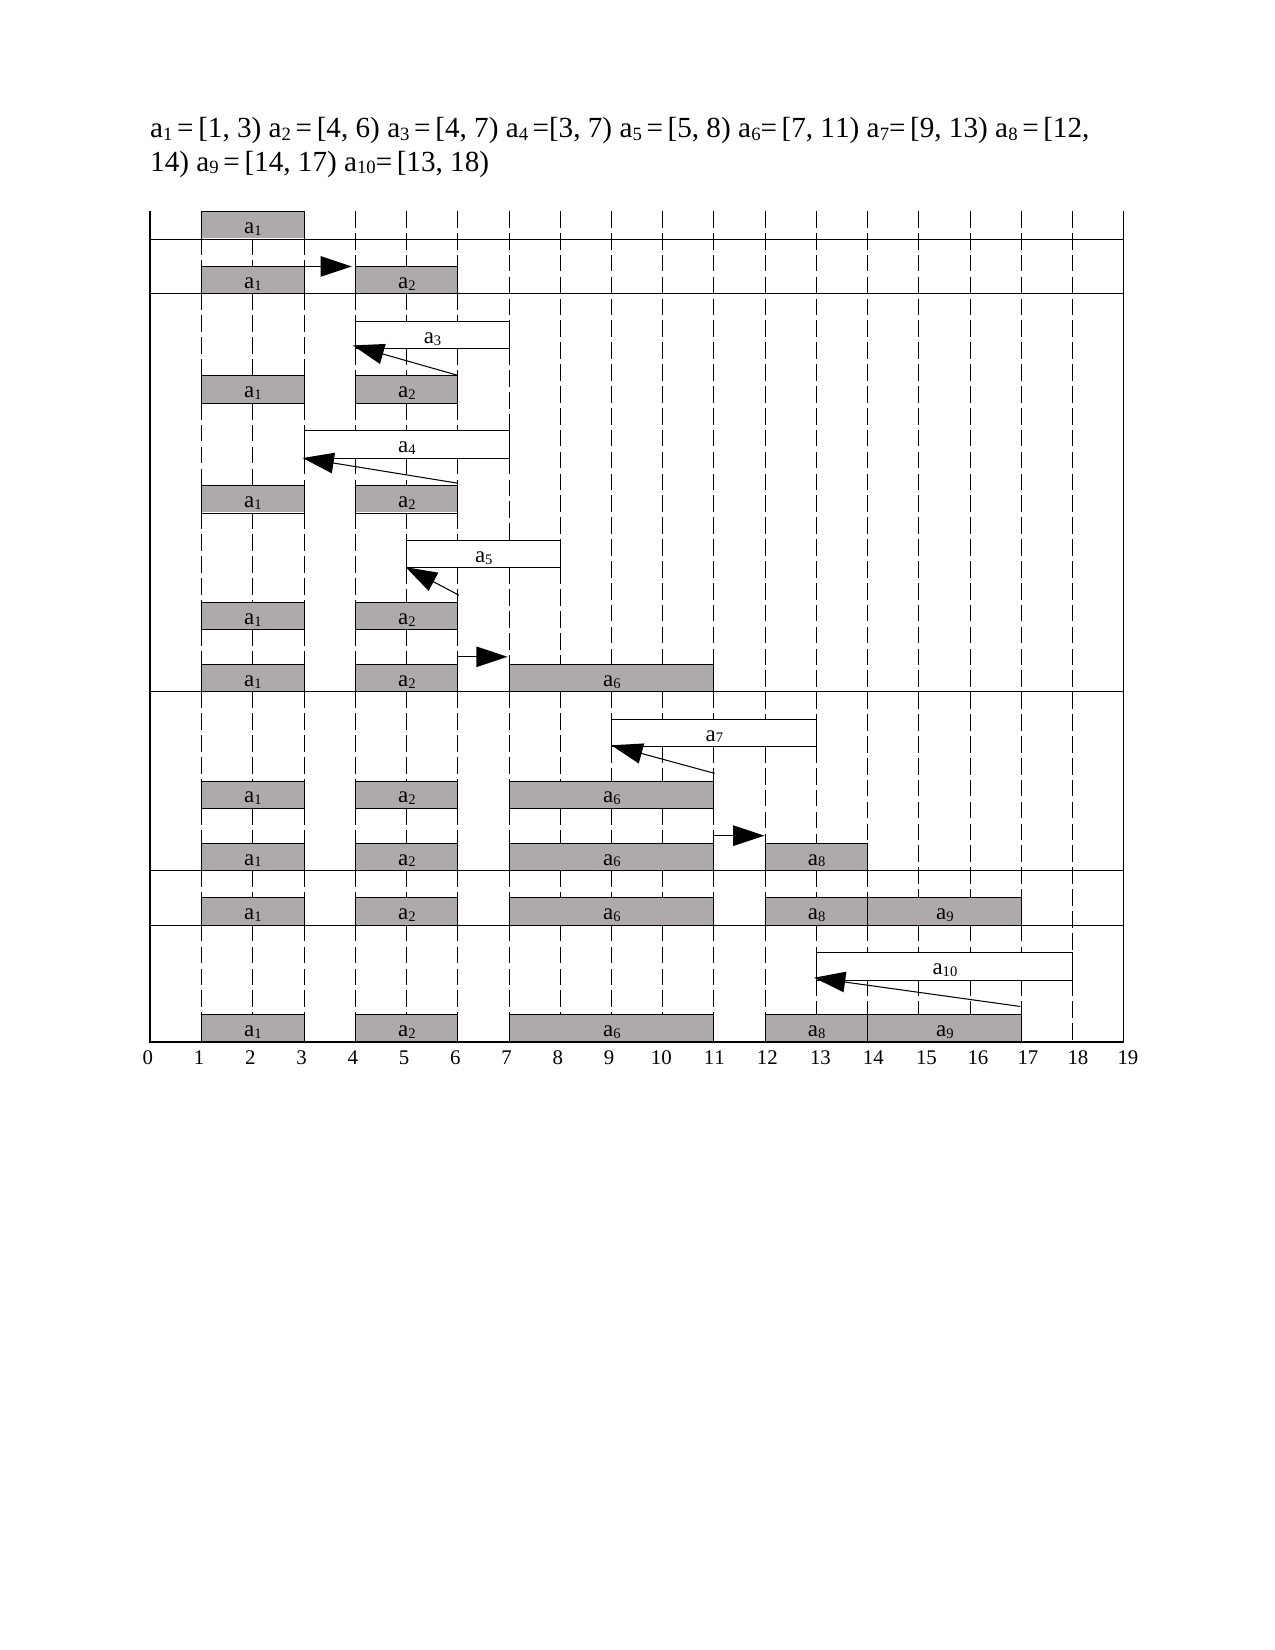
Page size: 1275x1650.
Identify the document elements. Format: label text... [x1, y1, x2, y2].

table_cell [509, 692, 560, 718]
table_header 4 [327, 1045, 378, 1069]
table_cell [919, 266, 970, 293]
table_cell [355, 240, 407, 266]
table_cell [663, 809, 714, 842]
table_cell [1073, 781, 1123, 808]
table_header [151, 211, 201, 238]
table_cell [1022, 1014, 1073, 1041]
table_cell [458, 1014, 509, 1041]
table_cell [509, 952, 560, 979]
table_cell [509, 568, 560, 602]
table_cell [714, 836, 733, 842]
table_cell [1021, 781, 1073, 808]
table_header [407, 211, 458, 238]
table_cell [356, 459, 406, 474]
table_cell [355, 294, 407, 321]
table_header a1 [202, 212, 304, 238]
table_cell [253, 926, 304, 952]
table_cell [304, 871, 355, 897]
table_cell [151, 294, 201, 321]
table_cell [765, 747, 816, 781]
table_cell [612, 747, 663, 781]
table_cell [816, 375, 868, 403]
table_cell [407, 692, 458, 718]
table_cell [305, 843, 355, 870]
table_cell [663, 952, 714, 979]
table_cell [151, 266, 201, 293]
table_cell [561, 540, 612, 567]
table_cell [458, 781, 509, 808]
table_cell [919, 348, 970, 375]
table_cell [305, 375, 355, 403]
table_cell [970, 926, 1021, 952]
table_cell [663, 567, 714, 602]
table_cell [355, 719, 407, 746]
table_cell [612, 602, 663, 629]
table_cell [765, 430, 816, 458]
table_cell [560, 375, 612, 403]
table_cell [253, 871, 304, 897]
table_cell [458, 568, 509, 602]
table_cell [253, 980, 304, 1014]
table_header 1 [173, 1045, 224, 1069]
table_cell a2 [356, 1015, 457, 1041]
table_cell [201, 404, 253, 430]
table_cell [919, 692, 970, 718]
table_cell [816, 513, 868, 540]
table_cell [151, 240, 201, 266]
table_cell [612, 926, 663, 952]
table_cell [407, 459, 458, 482]
table_cell [509, 871, 560, 897]
table_cell [1073, 513, 1123, 540]
table_cell [1073, 458, 1123, 485]
table_cell [355, 349, 407, 375]
table_cell [509, 746, 560, 781]
table_cell [919, 567, 970, 602]
table_cell [868, 567, 919, 602]
table_header 8 [532, 1045, 583, 1069]
table_cell [970, 746, 1021, 781]
table_cell [816, 746, 868, 781]
table_cell [970, 567, 1021, 602]
table_cell [458, 926, 509, 952]
table_cell [970, 430, 1021, 458]
table_cell [253, 430, 304, 458]
table_cell [305, 664, 355, 691]
table_cell [201, 567, 253, 602]
table_cell [663, 692, 714, 718]
table_cell [304, 629, 355, 664]
table_cell [1021, 843, 1073, 870]
table_cell [612, 266, 663, 293]
table_cell [560, 629, 612, 664]
table_cell [612, 294, 663, 321]
table_cell [1073, 294, 1123, 321]
table_cell [1073, 629, 1123, 664]
table_cell [919, 430, 970, 458]
table_cell [407, 514, 458, 540]
table_cell [407, 294, 458, 321]
table_cell [1021, 348, 1073, 375]
table_cell [868, 403, 919, 430]
table_cell a2 [356, 376, 457, 403]
table_cell [1021, 403, 1073, 430]
table_cell [868, 458, 919, 485]
table_cell [714, 664, 765, 691]
table_cell [458, 843, 509, 870]
table_cell [816, 348, 868, 375]
table_cell [868, 871, 919, 897]
table_cell [560, 321, 612, 348]
table_cell [1073, 430, 1123, 458]
table_header [612, 211, 663, 238]
table_header 17 [1003, 1045, 1053, 1069]
table_cell [612, 629, 663, 664]
table_cell [663, 430, 714, 458]
table_cell [304, 348, 355, 375]
table_cell [663, 294, 714, 321]
table_cell [509, 240, 560, 266]
table_cell a1 [202, 376, 304, 403]
table_cell [304, 692, 355, 718]
table_header [765, 211, 816, 238]
table_header 0 [122, 1045, 173, 1069]
table_cell [919, 540, 970, 567]
table_cell a1 [202, 898, 304, 925]
table_cell [1073, 952, 1123, 979]
table_cell [509, 375, 560, 403]
table_cell [407, 980, 458, 1014]
table_cell [612, 692, 663, 718]
table_header [919, 211, 970, 238]
table_cell [714, 348, 765, 375]
table_cell [919, 871, 970, 897]
table_cell a2 [356, 782, 457, 808]
table_cell [201, 294, 253, 321]
table_cell [458, 403, 509, 430]
table_cell [151, 403, 201, 430]
table_cell [560, 952, 612, 979]
table_cell [1021, 430, 1073, 458]
table_cell [151, 664, 201, 691]
table_cell [304, 540, 355, 567]
table_cell [816, 664, 868, 691]
table_cell [919, 664, 970, 691]
table_cell [253, 630, 304, 664]
table_cell [509, 629, 560, 664]
table_cell [663, 375, 714, 403]
table_cell [201, 430, 253, 458]
table_cell [509, 485, 560, 512]
table_cell [458, 719, 509, 746]
table_cell [304, 746, 355, 781]
table_cell [868, 513, 919, 540]
table_cell [384, 349, 406, 359]
table_cell [201, 321, 253, 348]
table_cell [407, 476, 457, 485]
table_cell [253, 514, 304, 540]
table_cell [868, 986, 919, 1014]
table_cell [663, 348, 714, 375]
table_cell [407, 349, 458, 374]
table_cell [919, 719, 970, 746]
table_cell [509, 266, 560, 293]
table_cell [765, 629, 816, 664]
table_cell [151, 540, 201, 567]
table_cell [151, 926, 201, 952]
table_cell [1073, 664, 1123, 691]
table_cell [304, 952, 355, 979]
table_cell [714, 629, 765, 664]
table_cell [355, 692, 407, 718]
table_cell [1021, 602, 1073, 629]
table_cell [407, 746, 458, 781]
table_cell [868, 719, 919, 746]
table_header 11 [688, 1045, 741, 1069]
table_cell [919, 513, 970, 540]
table_cell [765, 664, 816, 691]
table_cell a2 [356, 898, 457, 925]
table_cell [970, 692, 1021, 718]
table_cell [919, 994, 970, 1014]
table_cell [765, 375, 816, 403]
table_cell [304, 294, 355, 321]
table_cell [919, 375, 970, 403]
table_cell [612, 485, 663, 512]
table_cell a9 [868, 898, 1021, 925]
table_cell [1022, 897, 1073, 925]
table_cell [201, 458, 253, 485]
table_cell [970, 266, 1021, 293]
table_cell [663, 871, 714, 897]
table_cell [458, 602, 509, 629]
table_cell [253, 458, 304, 485]
table_cell [458, 375, 509, 403]
table_cell [765, 485, 816, 512]
table_cell [458, 897, 509, 925]
table_cell [355, 809, 407, 842]
table_cell [1021, 981, 1073, 1014]
table_cell [304, 808, 355, 842]
table_cell [151, 567, 201, 602]
table_cell [714, 781, 765, 808]
table_cell [765, 513, 816, 540]
table_cell [201, 980, 253, 1014]
table_cell [1021, 240, 1073, 266]
table_cell a8 [766, 844, 867, 870]
table_cell [253, 719, 304, 746]
table_cell [816, 294, 868, 321]
table_cell [816, 692, 868, 718]
table_header 9 [583, 1045, 634, 1069]
table_cell [970, 781, 1021, 808]
table_cell [765, 871, 816, 897]
table_cell [868, 266, 919, 293]
table_cell [407, 719, 458, 746]
table_cell [201, 871, 253, 897]
table_cell [253, 692, 304, 718]
table_header [560, 211, 612, 238]
table_cell [458, 871, 509, 897]
table_cell a6 [510, 782, 713, 808]
table_cell a8 [766, 1015, 867, 1041]
table_cell a4 [305, 431, 509, 458]
table_cell [663, 747, 714, 772]
table_cell [663, 321, 714, 348]
table_cell [612, 567, 663, 602]
table_cell [560, 458, 612, 485]
table_cell [1073, 485, 1123, 512]
table_cell [612, 513, 663, 540]
table_cell [509, 926, 560, 952]
table_cell [560, 567, 612, 602]
table_cell [714, 747, 765, 781]
table_cell [1073, 403, 1123, 430]
table_cell [663, 980, 714, 1014]
table_cell [305, 602, 355, 629]
table_cell [1021, 746, 1073, 781]
table_cell [868, 926, 919, 952]
table_cell [765, 781, 816, 808]
table_cell [560, 294, 612, 321]
table_cell [151, 719, 201, 746]
table_cell [151, 629, 201, 664]
table_cell [305, 266, 355, 293]
table_cell [509, 403, 560, 430]
table_cell [417, 568, 458, 593]
table_cell [714, 602, 765, 629]
table_cell [1021, 513, 1073, 540]
table_cell [560, 719, 611, 746]
table_cell [765, 294, 816, 321]
table_cell [509, 602, 560, 629]
table_cell [970, 843, 1021, 870]
table_cell [816, 485, 868, 512]
table_cell a10 [817, 953, 1072, 979]
table_cell [868, 629, 919, 664]
table_cell [816, 781, 868, 808]
table_cell a6 [510, 1015, 713, 1041]
table_cell [201, 926, 253, 952]
table_cell [765, 567, 816, 602]
table_cell [765, 240, 816, 266]
table_cell [560, 746, 612, 781]
table_cell [868, 430, 919, 458]
table_cell [1021, 808, 1073, 842]
table_cell [612, 540, 663, 567]
table_cell [1073, 897, 1123, 925]
table_cell [612, 458, 663, 485]
table_cell a9 [868, 1015, 1021, 1041]
table_header 12 [741, 1045, 793, 1069]
table_cell [304, 567, 355, 602]
table_cell a6 [510, 844, 713, 870]
table_cell [1021, 458, 1073, 485]
table_cell [407, 630, 458, 664]
table_cell [1021, 567, 1073, 602]
table_cell [1073, 719, 1123, 746]
table_cell [663, 629, 714, 664]
table_cell [970, 719, 1021, 746]
table_header [868, 211, 919, 238]
table_cell [304, 240, 355, 266]
table_header 2 [225, 1045, 276, 1069]
table_cell [560, 430, 612, 458]
table_cell [509, 294, 560, 321]
table_cell [510, 321, 560, 348]
table_cell [253, 540, 304, 567]
table_header 6 [430, 1045, 481, 1069]
table_cell [919, 781, 970, 808]
table_cell [1021, 540, 1073, 567]
table_cell a8 [766, 898, 867, 925]
table_cell [919, 926, 970, 952]
table_cell [612, 321, 663, 348]
table_cell a1 [202, 603, 304, 629]
table_cell [970, 485, 1021, 512]
table_cell [868, 321, 919, 348]
table_cell [253, 321, 304, 348]
table_cell [919, 240, 970, 266]
table_cell [714, 294, 765, 321]
table_cell [970, 981, 1021, 1005]
table_cell [151, 746, 201, 781]
table_cell [970, 321, 1021, 348]
table_cell [714, 692, 765, 718]
table_cell [151, 430, 201, 458]
table_cell [509, 513, 560, 540]
table_cell [868, 485, 919, 512]
table_cell [919, 843, 970, 870]
table_cell [151, 321, 201, 348]
table_cell [919, 458, 970, 485]
table_cell a2 [356, 486, 457, 512]
table_cell [1073, 843, 1123, 870]
table_cell [458, 459, 509, 485]
table_cell [970, 348, 1021, 375]
table_cell [201, 692, 253, 718]
table_cell [970, 808, 1021, 842]
table_cell [201, 514, 253, 540]
table_cell [868, 781, 919, 808]
table_cell [919, 981, 970, 998]
table_cell a6 [510, 665, 713, 691]
table_cell [714, 321, 765, 348]
table_cell a1 [202, 267, 304, 293]
table_cell [765, 808, 816, 842]
table_cell a1 [202, 486, 304, 512]
table_cell [458, 349, 509, 375]
table_cell [151, 1014, 201, 1041]
table_header [714, 211, 765, 238]
table_header [1073, 211, 1123, 238]
table_cell [1073, 540, 1123, 567]
table_cell [663, 602, 714, 629]
table_cell [816, 321, 868, 348]
table_header [458, 211, 509, 238]
table_cell a2 [356, 665, 457, 691]
table_cell [151, 602, 201, 629]
table_cell [560, 692, 612, 718]
table_cell [612, 809, 663, 842]
table_cell [560, 513, 612, 540]
table_cell a2 [356, 844, 457, 870]
table_cell [304, 403, 355, 430]
table_cell [151, 692, 201, 718]
table_cell [458, 746, 509, 781]
table_cell [560, 980, 612, 1014]
table_cell [1021, 719, 1073, 746]
table_cell [714, 266, 765, 293]
table_cell [458, 980, 509, 1014]
table_cell [816, 602, 868, 629]
table_cell [1073, 602, 1123, 629]
table_cell [663, 761, 713, 781]
table_cell [560, 602, 612, 629]
table_cell [407, 570, 457, 602]
table_cell [560, 240, 612, 266]
table_cell [407, 926, 458, 952]
table_cell [304, 321, 355, 348]
table_header 19 [1103, 1045, 1153, 1069]
table_header [509, 211, 560, 238]
table_cell [355, 540, 406, 567]
table_header [816, 211, 868, 238]
table_cell [201, 630, 253, 664]
table_cell [458, 664, 509, 691]
table_cell [1073, 567, 1123, 602]
table_cell [151, 458, 201, 485]
table_cell [407, 240, 458, 266]
table_cell [1073, 980, 1123, 1014]
table_cell [816, 981, 868, 1014]
table_cell [714, 240, 765, 266]
table_cell [1073, 266, 1123, 293]
table_cell [1073, 692, 1123, 718]
table_cell [919, 602, 970, 629]
table_cell [714, 1014, 765, 1041]
table_cell [714, 897, 765, 925]
table_cell [355, 404, 407, 430]
table_cell [816, 430, 868, 458]
table_cell [663, 513, 714, 540]
table_cell [201, 240, 253, 266]
table_cell [458, 294, 509, 321]
table_cell [151, 843, 201, 870]
table_header [1021, 211, 1073, 238]
table_header [663, 211, 714, 238]
table_cell [663, 403, 714, 430]
table_cell [458, 952, 509, 979]
table_cell [663, 240, 714, 266]
table_cell [970, 375, 1021, 403]
table_cell [407, 871, 458, 897]
table_cell [201, 540, 253, 567]
table_cell a2 [356, 267, 457, 293]
table_cell [868, 746, 919, 781]
table_cell [919, 629, 970, 664]
table_cell [765, 926, 816, 952]
table_cell [1021, 926, 1073, 952]
table_cell [816, 540, 868, 567]
table_cell [749, 836, 765, 842]
table_cell a1 [202, 665, 304, 691]
table_cell [407, 809, 458, 842]
table_cell [560, 403, 612, 430]
table_cell [868, 981, 918, 991]
table_cell [151, 513, 201, 540]
table_header 10 [635, 1045, 687, 1069]
table_cell [151, 980, 201, 1014]
table_header 15 [900, 1045, 953, 1069]
table_cell [714, 485, 765, 512]
table_cell [355, 468, 407, 485]
table_cell [1021, 266, 1073, 293]
table_cell a5 [407, 541, 560, 567]
table_cell [919, 403, 970, 430]
table_cell [560, 871, 612, 897]
table_cell [765, 540, 816, 567]
table_cell [407, 952, 458, 979]
table_header [305, 211, 355, 238]
table_cell [253, 294, 304, 321]
table_cell [970, 602, 1021, 629]
table_cell [509, 348, 560, 375]
table_cell a6 [510, 898, 713, 925]
table_cell [509, 980, 560, 1014]
table_cell [151, 871, 201, 897]
table_header 5 [378, 1045, 429, 1069]
table_cell [868, 808, 919, 842]
table_cell [1021, 375, 1073, 403]
table_header 7 [481, 1045, 532, 1069]
table_cell [305, 781, 355, 808]
table_cell [253, 809, 304, 842]
table_cell [970, 240, 1021, 266]
table_cell [714, 567, 765, 602]
table_cell [817, 719, 868, 746]
table_cell [458, 657, 476, 664]
table_cell [1021, 692, 1073, 718]
table_cell [970, 540, 1021, 567]
table_header 13 [794, 1045, 847, 1069]
table_cell [201, 746, 253, 781]
table_cell [816, 403, 868, 430]
table_cell [970, 629, 1021, 664]
table_cell [1073, 321, 1123, 348]
table_cell [1021, 664, 1073, 691]
table_cell [458, 240, 509, 266]
table_cell [714, 458, 765, 485]
table_cell [355, 952, 407, 979]
table_cell [663, 485, 714, 512]
table_cell [1073, 240, 1123, 266]
table_cell [714, 871, 765, 897]
table_cell [612, 240, 663, 266]
table_cell [714, 403, 765, 430]
table_header 3 [276, 1045, 327, 1069]
table_cell [765, 692, 816, 718]
table_cell [560, 348, 612, 375]
table_cell a7 [612, 720, 816, 746]
table_cell [253, 567, 304, 602]
table_cell [765, 980, 816, 1014]
table_cell [458, 808, 509, 842]
table_cell [714, 430, 765, 458]
table_cell [458, 629, 509, 664]
table_cell [1021, 629, 1073, 664]
table_header 16 [953, 1045, 1003, 1069]
table_cell [304, 513, 355, 540]
table_cell [1073, 746, 1123, 781]
table_cell [355, 514, 407, 540]
table_cell [510, 430, 560, 458]
table_cell [765, 403, 816, 430]
table_cell [612, 375, 663, 403]
table_cell [1021, 294, 1073, 321]
table_cell [970, 403, 1021, 430]
table_cell [714, 926, 765, 952]
table_cell [868, 294, 919, 321]
table_cell [509, 719, 560, 746]
table_cell [714, 513, 765, 540]
table_cell [714, 843, 765, 870]
table_cell [151, 781, 201, 808]
table_cell [612, 430, 663, 458]
table_cell [765, 266, 816, 293]
table_header [355, 211, 407, 238]
table_cell [970, 458, 1021, 485]
table_cell [919, 321, 970, 348]
table_cell [868, 692, 919, 718]
table_cell [816, 567, 868, 602]
table_cell [304, 980, 355, 1014]
table_cell [151, 485, 201, 512]
table_cell [560, 809, 612, 842]
table_cell [816, 458, 868, 485]
table_cell [868, 664, 919, 691]
table_cell [151, 952, 201, 979]
table_cell [458, 485, 509, 512]
table_cell [868, 240, 919, 266]
table_cell [1073, 348, 1123, 375]
table_cell [612, 403, 663, 430]
table_cell [868, 348, 919, 375]
table_cell [560, 485, 612, 512]
table_cell [201, 809, 253, 842]
table_cell [868, 375, 919, 403]
table_cell [458, 266, 509, 293]
table_cell a1 [202, 844, 304, 870]
table_cell [1021, 321, 1073, 348]
table_cell [714, 540, 765, 567]
table_cell [151, 348, 201, 375]
table_header [970, 211, 1021, 238]
table_cell [355, 746, 407, 781]
table_cell [407, 362, 451, 375]
table_cell [612, 348, 663, 375]
table_cell [816, 926, 868, 952]
table_cell [970, 294, 1021, 321]
table_cell [816, 629, 868, 664]
table_cell [663, 926, 714, 952]
table_cell [305, 485, 355, 512]
table_cell a1 [202, 1015, 304, 1041]
table_cell [765, 321, 816, 348]
table_cell [816, 266, 868, 293]
table_cell [816, 871, 868, 897]
table_cell [765, 458, 816, 485]
table_cell [1073, 926, 1123, 952]
table_cell a3 [356, 322, 509, 348]
table_cell [868, 602, 919, 629]
table_cell [355, 871, 407, 897]
table_cell [334, 459, 355, 465]
table_cell [714, 808, 765, 835]
table_cell [305, 1014, 355, 1041]
table_cell [560, 926, 612, 952]
table_cell [612, 871, 663, 897]
table_cell [919, 485, 970, 512]
table_cell [304, 460, 355, 485]
table_header 18 [1053, 1045, 1103, 1069]
table_cell [1073, 871, 1123, 897]
table_cell [253, 240, 304, 266]
table_cell [355, 630, 407, 664]
table_cell [714, 980, 765, 1014]
table_cell [1021, 871, 1073, 897]
table_cell [919, 294, 970, 321]
table_cell a2 [356, 603, 457, 629]
table_cell [355, 926, 407, 952]
table_cell [253, 348, 304, 375]
table_cell [970, 871, 1021, 897]
table_cell [253, 746, 304, 781]
table_cell [407, 404, 458, 430]
text a1 = [1, 3) a2 = [4, 6) a3 = [4, 7) a4 =[3, 7) a5 = [5, 8) a6= [7, 11) a7= [9, 13) a8 = [12, 14) a9 = [14, 17) a10= [13, 18) [150, 110, 1125, 177]
table_cell a1 [202, 782, 304, 808]
table_cell [663, 266, 714, 293]
table_cell [663, 458, 714, 485]
table_cell [642, 747, 662, 758]
table_cell [919, 746, 970, 781]
table_cell [970, 664, 1021, 691]
table_cell [612, 980, 663, 1014]
table_cell [304, 719, 355, 746]
table_cell [868, 540, 919, 567]
table_cell [305, 897, 355, 925]
table_cell [1073, 808, 1123, 842]
table_cell [868, 843, 919, 870]
table_cell [509, 458, 560, 485]
table_cell [253, 952, 304, 979]
table_cell [458, 513, 509, 540]
table_cell [355, 980, 407, 1014]
table_cell [151, 897, 201, 925]
table_cell [816, 808, 868, 842]
table_cell [765, 348, 816, 375]
table_cell [714, 952, 765, 979]
table_cell [612, 952, 663, 979]
table_cell [201, 719, 253, 746]
table_cell [970, 513, 1021, 540]
table_cell [971, 1001, 1021, 1014]
table_cell [151, 808, 201, 842]
table_cell [560, 266, 612, 293]
table_cell [816, 240, 868, 266]
table_cell [151, 375, 201, 403]
table_cell [765, 952, 816, 979]
table_cell [919, 808, 970, 842]
table_cell [1073, 375, 1123, 403]
table_cell [201, 952, 253, 979]
table_cell [201, 348, 253, 375]
table_cell [663, 540, 714, 567]
table_cell [458, 692, 509, 718]
table_cell [509, 809, 560, 842]
table_header 14 [847, 1045, 899, 1069]
table_cell [714, 375, 765, 403]
table_cell [304, 926, 355, 952]
table_cell [253, 404, 304, 430]
table_cell [355, 567, 407, 602]
table_cell [765, 602, 816, 629]
table_cell [1021, 485, 1073, 512]
table_cell [1073, 1014, 1123, 1041]
